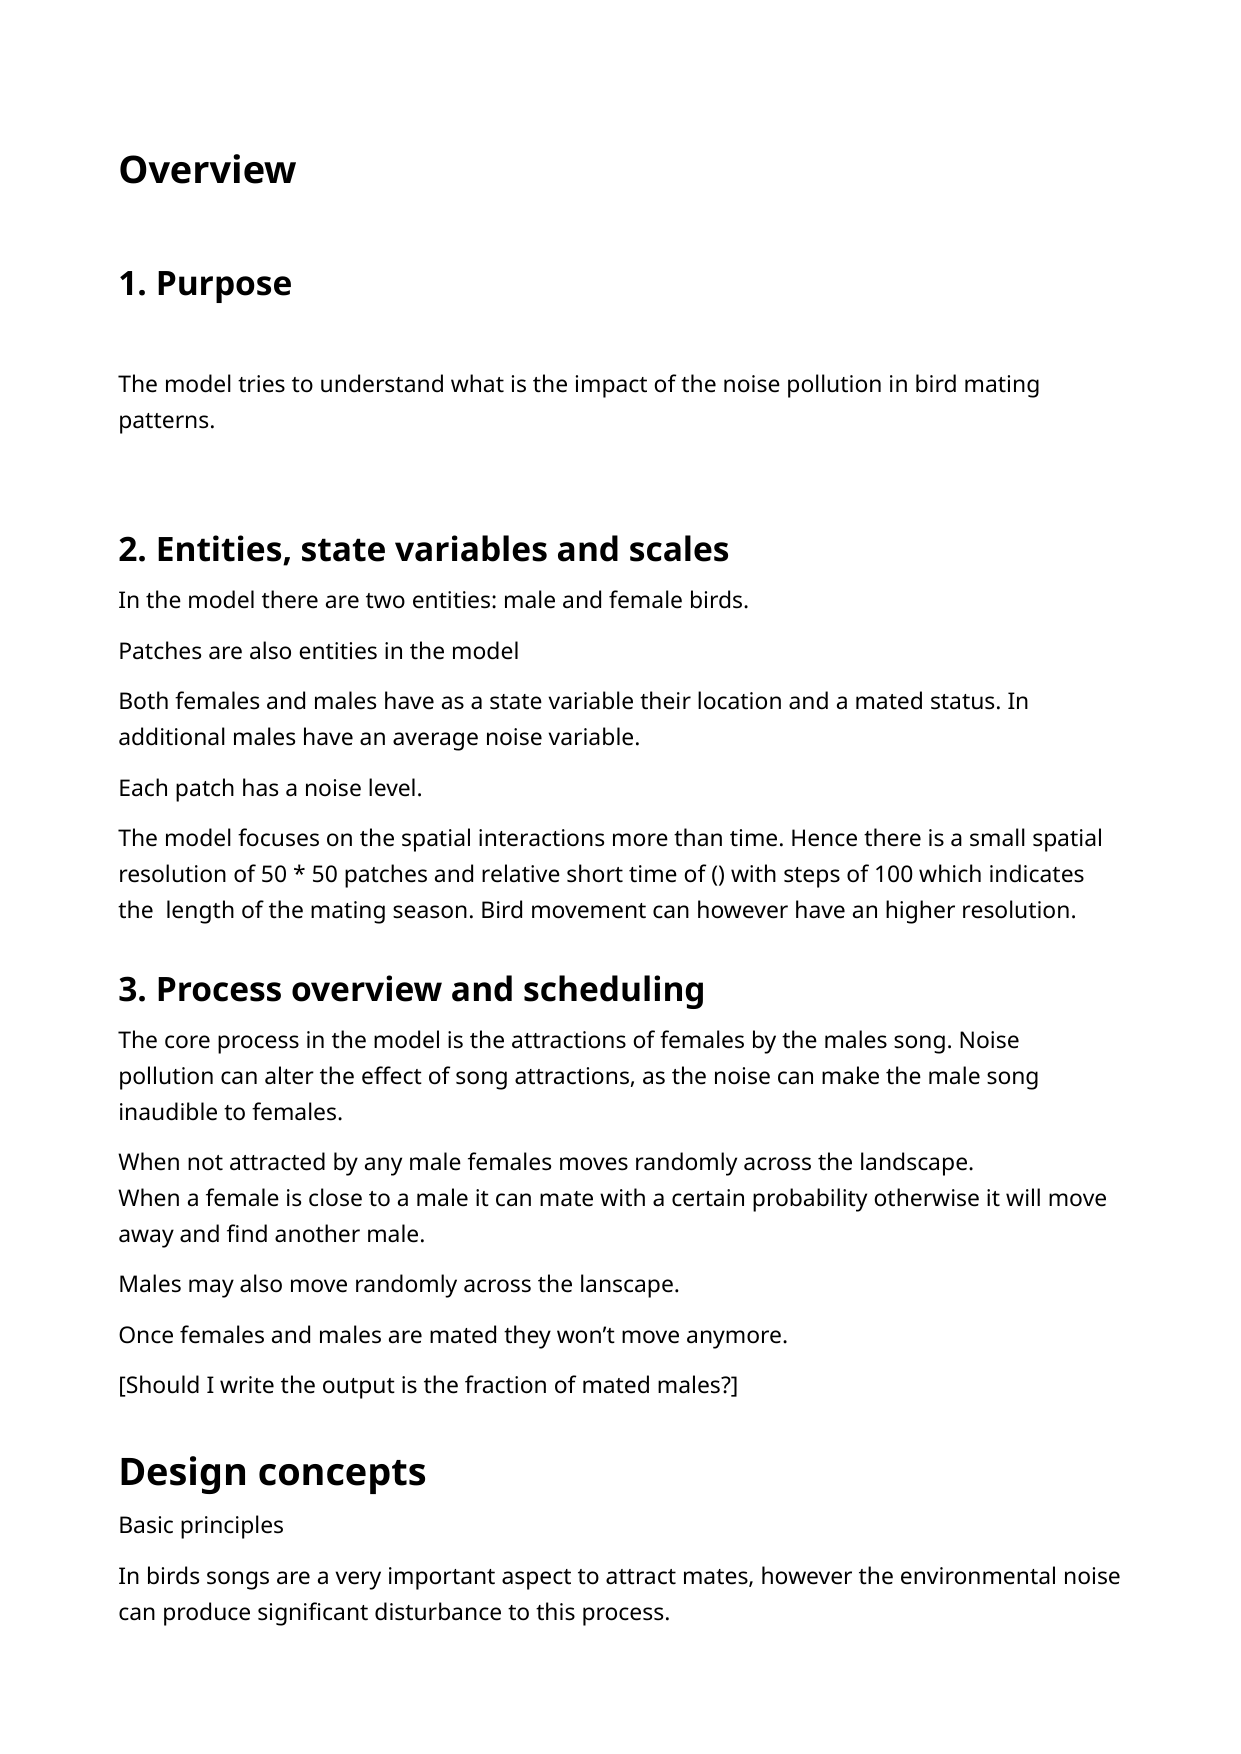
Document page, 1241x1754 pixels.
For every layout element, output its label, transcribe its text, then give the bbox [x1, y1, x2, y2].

text Each patch has a noise level. [118, 772, 1122, 803]
subtitle 2. Entities, state variables and scales [118, 526, 1122, 572]
subtitle 3. Process overview and scheduling [118, 965, 1122, 1011]
subtitle Overview [118, 143, 1122, 195]
text When not attracted by any male females moves randomly across the landscape. When a female is close to a male it can mate with a certain probability otherwise it will move away and find another male. [118, 1146, 1122, 1249]
text Males may also move randomly across the lanscape. [118, 1268, 1122, 1300]
text The core process in the model is the attractions of females by the males song. Noise pollution can alter the effect of song attractions, as the noise can make the male song inaudible to females. [118, 1024, 1122, 1127]
text Patches are also entities in the model [118, 635, 1122, 666]
text In birds songs are a very important aspect to attract mates, however the environmental noise can produce significant disturbance to this process. [118, 1560, 1122, 1627]
text The model focuses on the spatial interactions more than time. Hence there is a small spatial resolution of 50 * 50 patches and relative short time of () with steps of 100 which indicates the length of the mating season. Bird movement can however have an higher resolution. [118, 822, 1122, 925]
text Once females and males are mated they won’t move anymore. [118, 1319, 1122, 1350]
text Both females and males have as a state variable their location and a mated status. In additional males have an average noise variable. [118, 685, 1122, 752]
text The model tries to understand what is the impact of the noise pollution in bird mating patterns. [118, 368, 1122, 435]
subtitle Design concepts [118, 1445, 1122, 1497]
text In the model there are two entities: male and female birds. [118, 584, 1122, 615]
subtitle 1. Purpose [118, 259, 1122, 305]
text [Should I write the output is the fraction of mated males?] [118, 1369, 1122, 1401]
text Basic principles [118, 1509, 1122, 1540]
